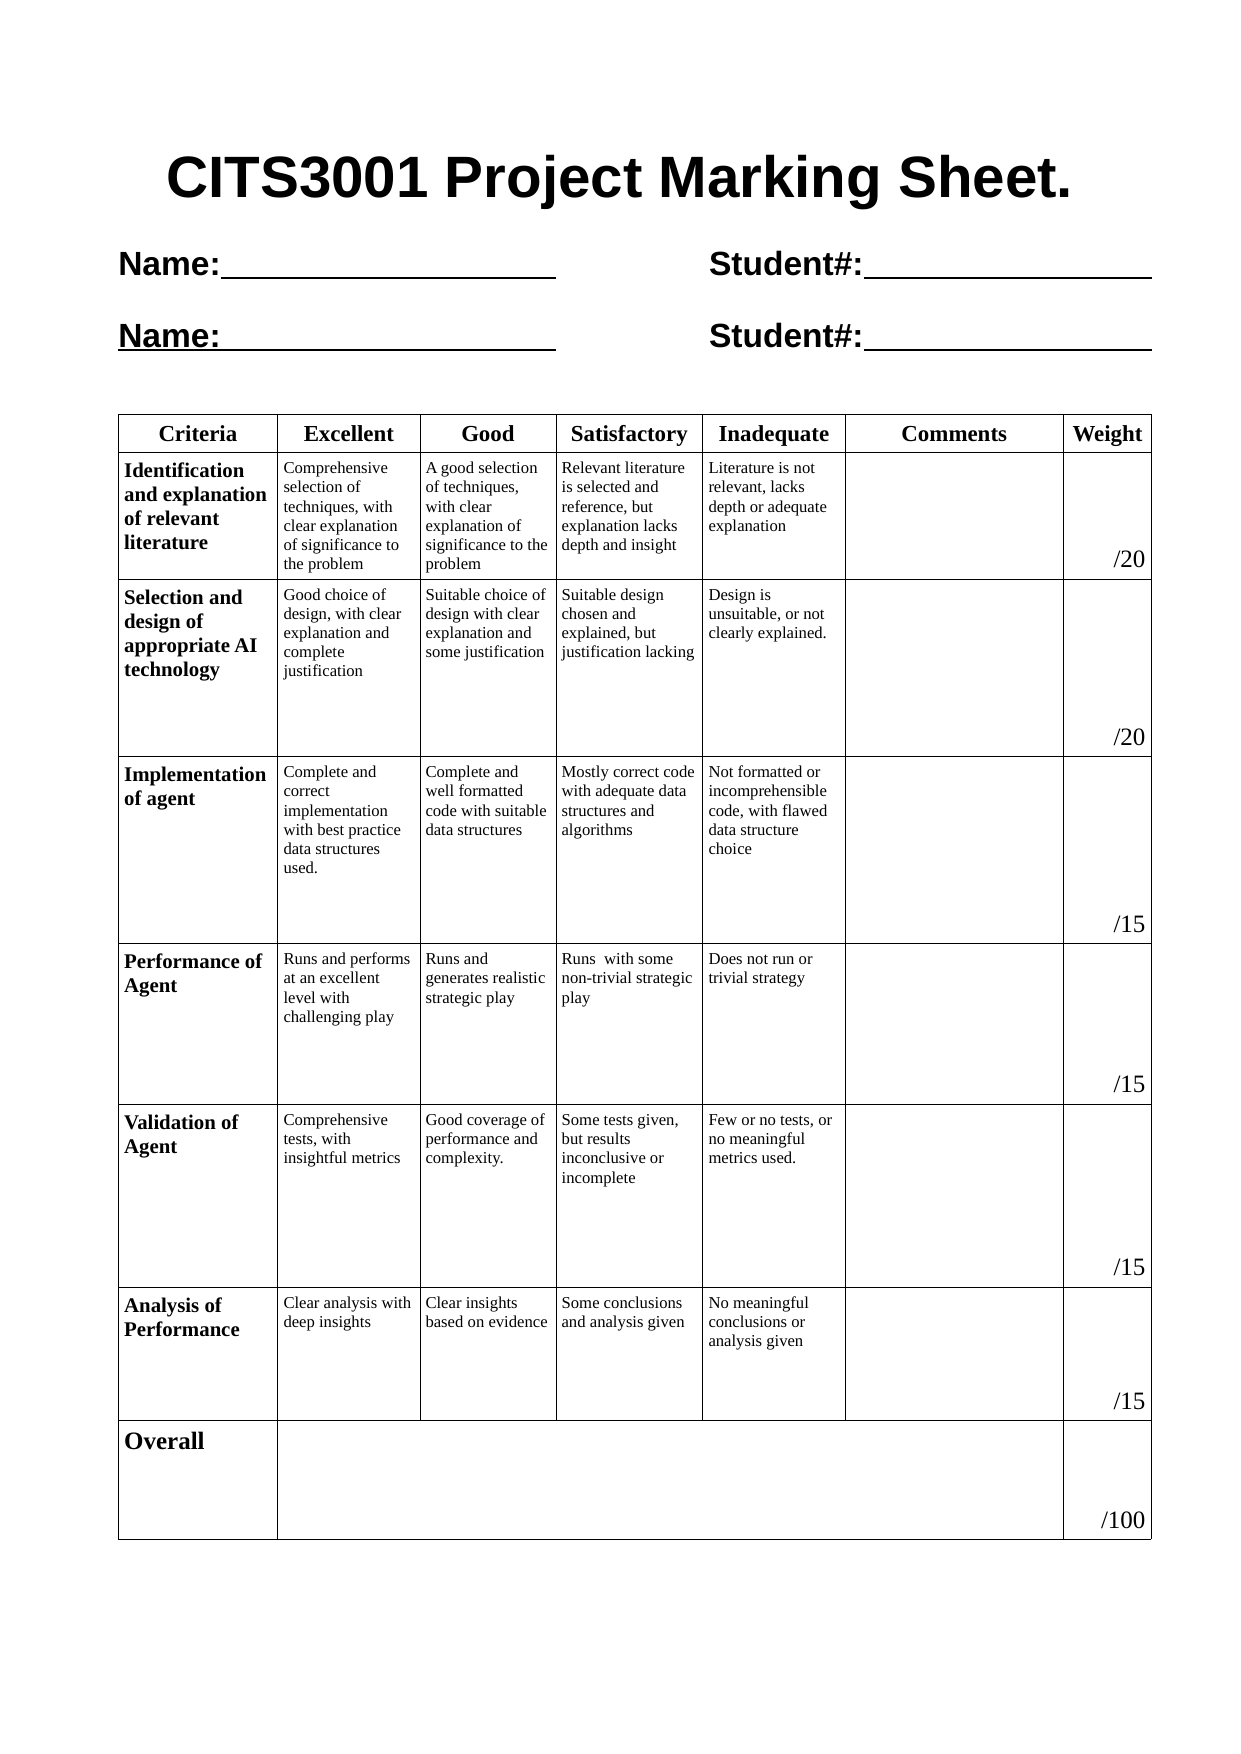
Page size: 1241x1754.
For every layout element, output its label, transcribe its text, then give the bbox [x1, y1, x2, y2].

table_cell Good choice of design, with clear explanation and complete justification [278, 580, 420, 756]
table_header Comments [846, 415, 1063, 452]
table_cell Suitable design chosen and explained, but justification lacking [557, 580, 702, 756]
table_cell Suitable choice of design with clear explanation and some justification [421, 580, 556, 756]
table_cell Runs with some non-trivial strategic play [557, 944, 702, 1104]
table_cell Clear insights based on evidence [421, 1288, 556, 1420]
table_cell [846, 580, 1063, 756]
table_cell Performance of Agent [119, 944, 277, 1104]
table_cell /15 [1064, 944, 1151, 1104]
table_cell /15 [1064, 1105, 1151, 1287]
table_cell Few or no tests, or no meaningful metrics used. [703, 1105, 845, 1287]
table_cell Validation of Agent [119, 1105, 277, 1287]
table_header Inadequate [703, 415, 845, 452]
title CITS3001 Project Marking Sheet. [118, 143, 1122, 210]
table_cell Not formatted or incomprehensible code, with flawed data structure choice [703, 757, 845, 943]
table_cell Some conclusions and analysis given [557, 1288, 702, 1420]
table_cell Selection and design of appropriate AI technology [119, 580, 277, 756]
table_cell /100 [1064, 1421, 1151, 1539]
table_cell Design is unsuitable, or not clearly explained. [703, 580, 845, 756]
subtitle Name: Student#: [118, 243, 1122, 282]
table_cell /20 [1064, 580, 1151, 756]
table_cell Identification and explanation of relevant literature [119, 453, 277, 579]
table_cell Clear analysis with deep insights [278, 1288, 420, 1420]
table_cell Comprehensive selection of techniques, with clear explanation of significance to the problem [278, 453, 420, 579]
table_cell Overall [119, 1421, 277, 1539]
table_cell Complete and well formatted code with suitable data structures [421, 757, 556, 943]
table_cell Complete and correct implementation with best practice data structures used. [278, 757, 420, 943]
table_cell Relevant literature is selected and reference, but explanation lacks depth and insight [557, 453, 702, 579]
table_cell A good selection of techniques, with clear explanation of significance to the problem [421, 453, 556, 579]
table_cell [846, 944, 1063, 1104]
table_cell Good coverage of performance and complexity. [421, 1105, 556, 1287]
table_cell /15 [1064, 757, 1151, 943]
table_cell No meaningful conclusions or analysis given [703, 1288, 845, 1420]
table_cell /15 [1064, 1288, 1151, 1420]
table_cell Comprehensive tests, with insightful metrics [278, 1105, 420, 1287]
table_header Weight [1064, 415, 1151, 452]
table_cell Runs and performs at an excellent level with challenging play [278, 944, 420, 1104]
table_cell Literature is not relevant, lacks depth or adequate explanation [703, 453, 845, 579]
table_header Satisfactory [557, 415, 702, 452]
table_cell Mostly correct code with adequate data structures and algorithms [557, 757, 702, 943]
table_cell [278, 1421, 1063, 1539]
table_header Excellent [278, 415, 420, 452]
table_header Criteria [119, 415, 277, 452]
table_cell Some tests given, but results inconclusive or incomplete [557, 1105, 702, 1287]
table_cell Implementation of agent [119, 757, 277, 943]
table_cell [846, 453, 1063, 579]
table_cell [846, 1105, 1063, 1287]
table_cell [846, 757, 1063, 943]
subtitle Name: Student#: [118, 316, 1122, 354]
table_header Good [421, 415, 556, 452]
table_cell Does not run or trivial strategy [703, 944, 845, 1104]
table_cell [846, 1288, 1063, 1420]
table_cell /20 [1064, 453, 1151, 579]
table_cell Analysis of Performance [119, 1288, 277, 1420]
table_cell Runs and generates realistic strategic play [421, 944, 556, 1104]
